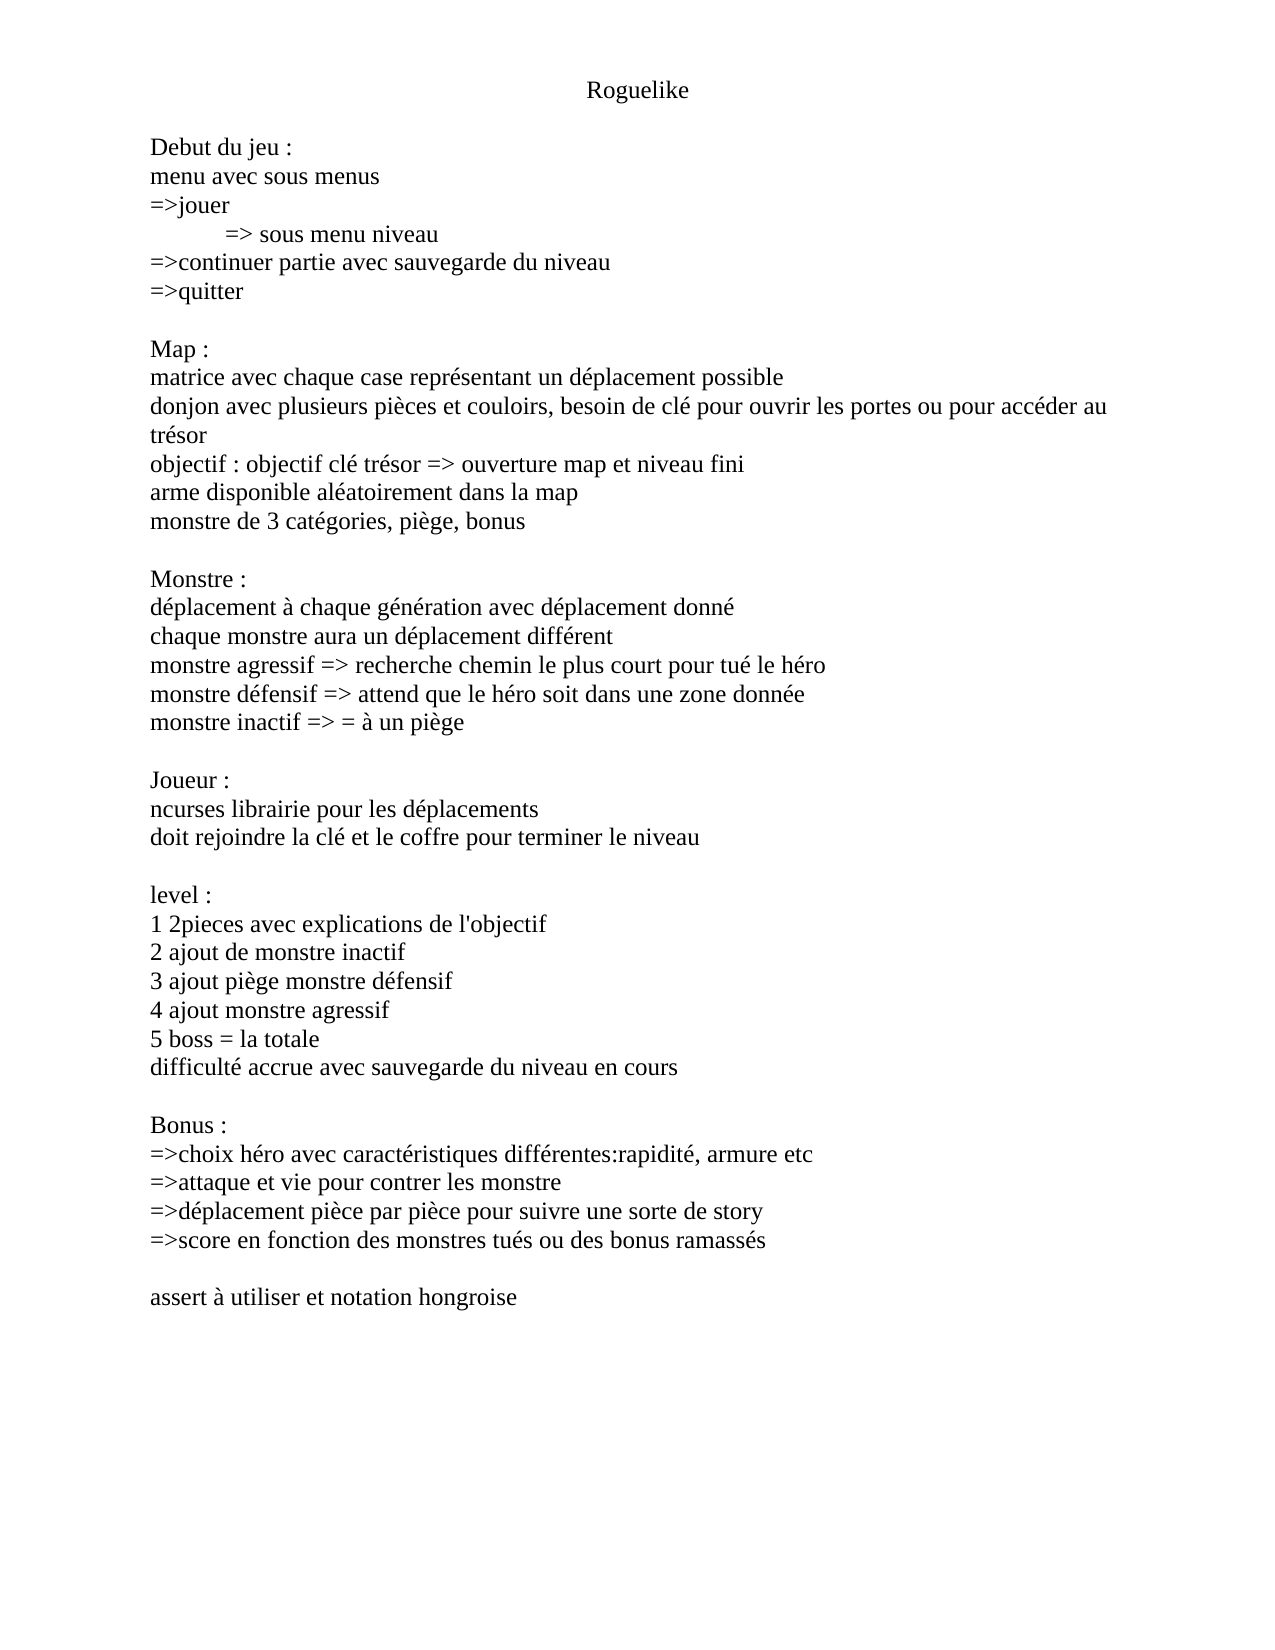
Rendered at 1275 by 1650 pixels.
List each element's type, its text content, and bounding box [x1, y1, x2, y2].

text monstre défensif => attend que le héro soit dans une zone donnée [150, 679, 1125, 707]
text monstre inactif => = à un piège [150, 707, 1125, 736]
text Roguelike [150, 75, 1125, 104]
text 5 boss = la totale [150, 1024, 1125, 1052]
text donjon avec plusieurs pièces et couloirs, besoin de clé pour ouvrir les portes ou pour accéder au trésor [150, 391, 1125, 449]
text difficulté accrue avec sauvegarde du niveau en cours [150, 1052, 1125, 1081]
text Joueur : [150, 765, 1125, 794]
text =>choix héro avec caractéristiques différentes:rapidité, armure etc [150, 1139, 1125, 1167]
text assert à utiliser et notation hongroise [150, 1282, 1125, 1311]
text =>quitter [150, 276, 1125, 305]
text =>déplacement pièce par pièce pour suivre une sorte de story [150, 1196, 1125, 1225]
text déplacement à chaque génération avec déplacement donné [150, 592, 1125, 621]
text chaque monstre aura un déplacement différent [150, 621, 1125, 650]
text =>jouer [150, 190, 1125, 219]
text monstre de 3 catégories, piège, bonus [150, 506, 1125, 535]
text ncurses librairie pour les déplacements [150, 794, 1125, 822]
text =>continuer partie avec sauvegarde du niveau [150, 247, 1125, 276]
text matrice avec chaque case représentant un déplacement possible [150, 362, 1125, 391]
text => sous menu niveau [150, 219, 1125, 247]
text Bonus : [150, 1110, 1125, 1139]
text level : [150, 880, 1125, 909]
text 1 2pieces avec explications de l'objectif [150, 909, 1125, 937]
text =>score en fonction des monstres tués ou des bonus ramassés [150, 1225, 1125, 1254]
text 3 ajout piège monstre défensif [150, 966, 1125, 995]
text doit rejoindre la clé et le coffre pour terminer le niveau [150, 822, 1125, 851]
text Debut du jeu : [150, 132, 1125, 161]
text =>attaque et vie pour contrer les monstre [150, 1167, 1125, 1196]
text objectif : objectif clé trésor => ouverture map et niveau fini [150, 449, 1125, 477]
text arme disponible aléatoirement dans la map [150, 477, 1125, 506]
text Map : [150, 334, 1125, 362]
text 2 ajout de monstre inactif [150, 937, 1125, 966]
text monstre agressif => recherche chemin le plus court pour tué le héro [150, 650, 1125, 679]
text Monstre : [150, 564, 1125, 592]
text menu avec sous menus [150, 161, 1125, 190]
text 4 ajout monstre agressif [150, 995, 1125, 1024]
